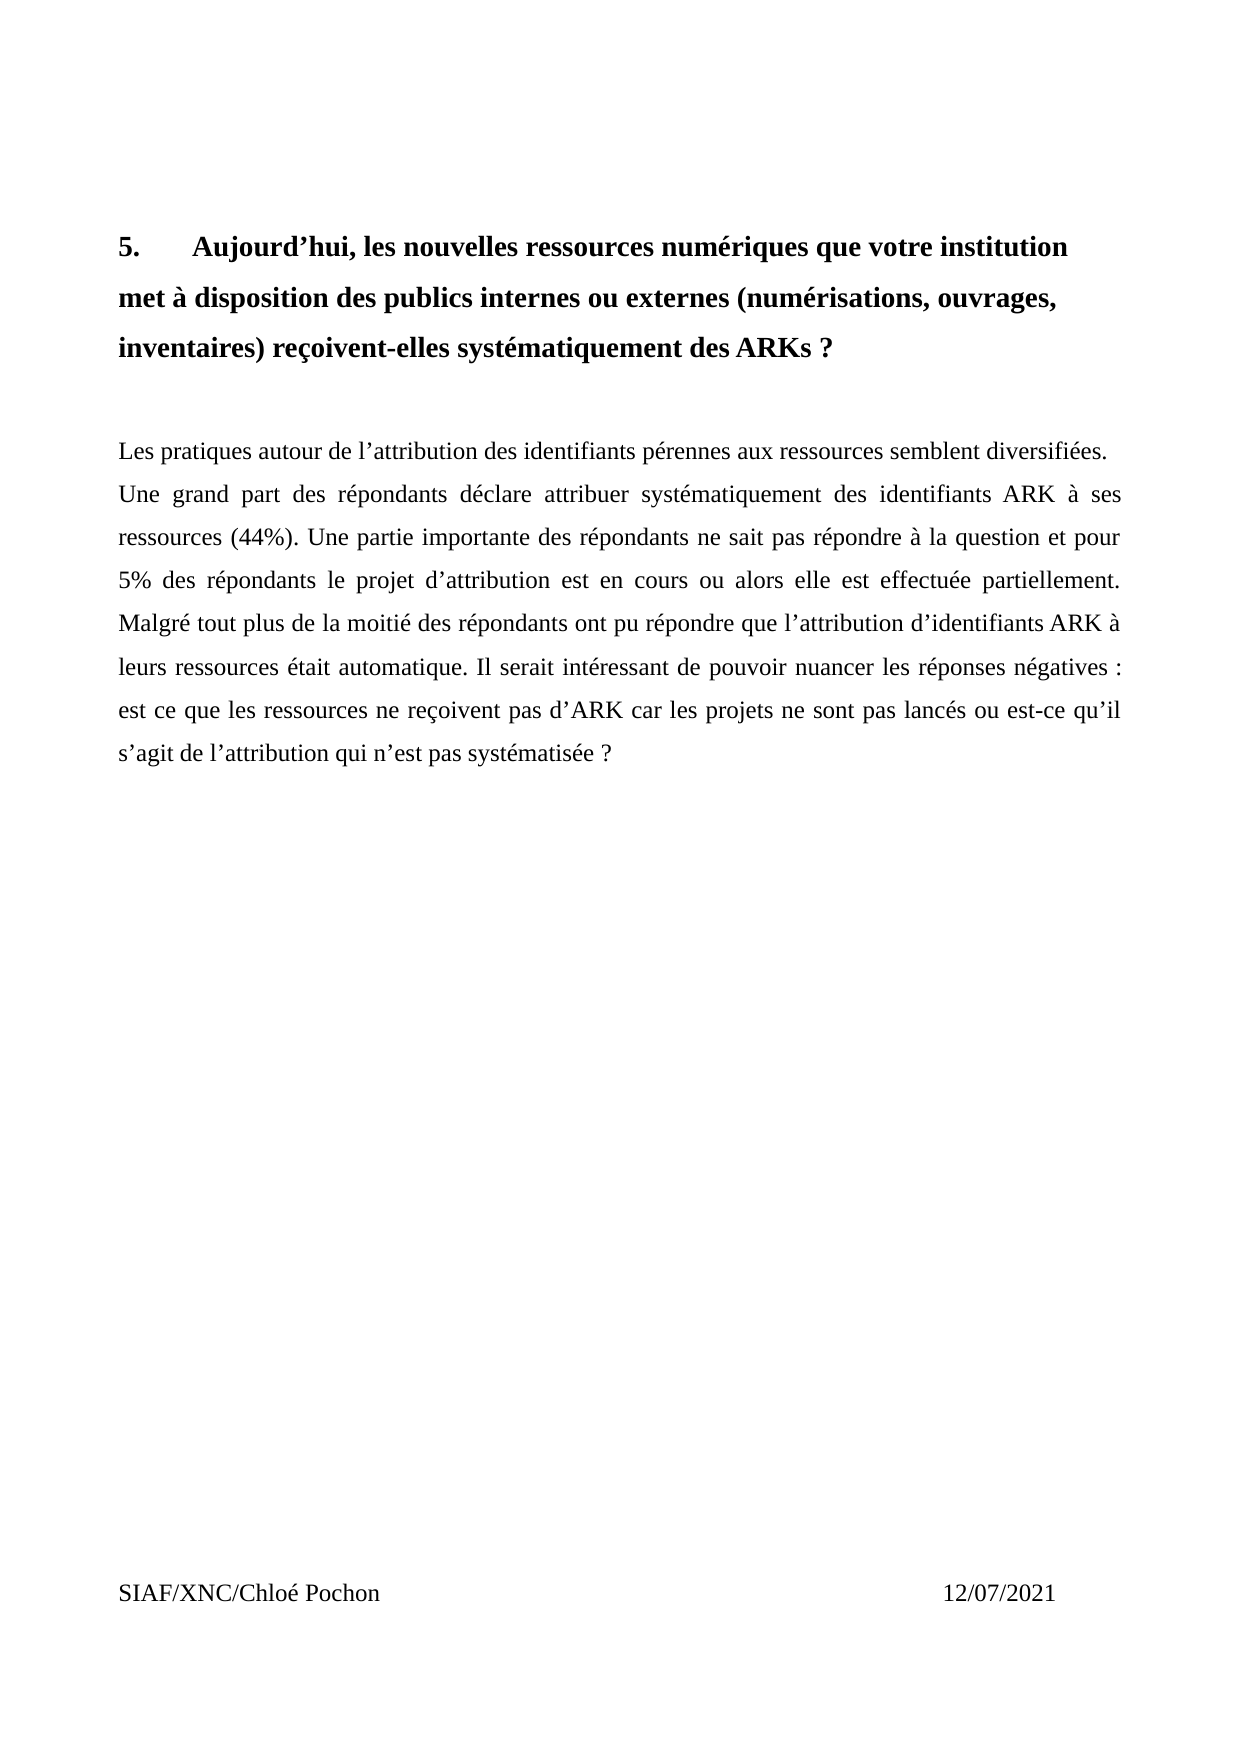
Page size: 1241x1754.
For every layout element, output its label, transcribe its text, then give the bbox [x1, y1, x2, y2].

subtitle 5. Aujourd’hui, les nouvelles ressources numériques que votre institution met à disposition des publics internes ou externes (numérisations, ouvrages, inventaires) reçoivent-elles systématiquement des ARKs ? [118, 229, 1122, 363]
text Une grand part des répondants déclare attribuer systématiquement des identifiants ARK à ses ressources (44%). Une partie importante des répondants ne sait pas répondre à la question et pour 5% des répondants le projet d’attribution est en cours ou alors elle est effectuée partiellement. Malgré tout plus de la moitié des répondants ont pu répondre que l’attribution d’identifiants ARK à leurs ressources était automatique. Il serait intéressant de pouvoir nuancer les réponses négatives : est ce que les ressources ne reçoivent pas d’ARK car les projets ne sont pas lancés ou est-ce qu’il s’agit de l’attribution qui n’est pas systématisée ? [118, 479, 1122, 767]
text Les pratiques autour de l’attribution des identifiants pérennes aux ressources semblent diversifiées. [118, 436, 1122, 465]
